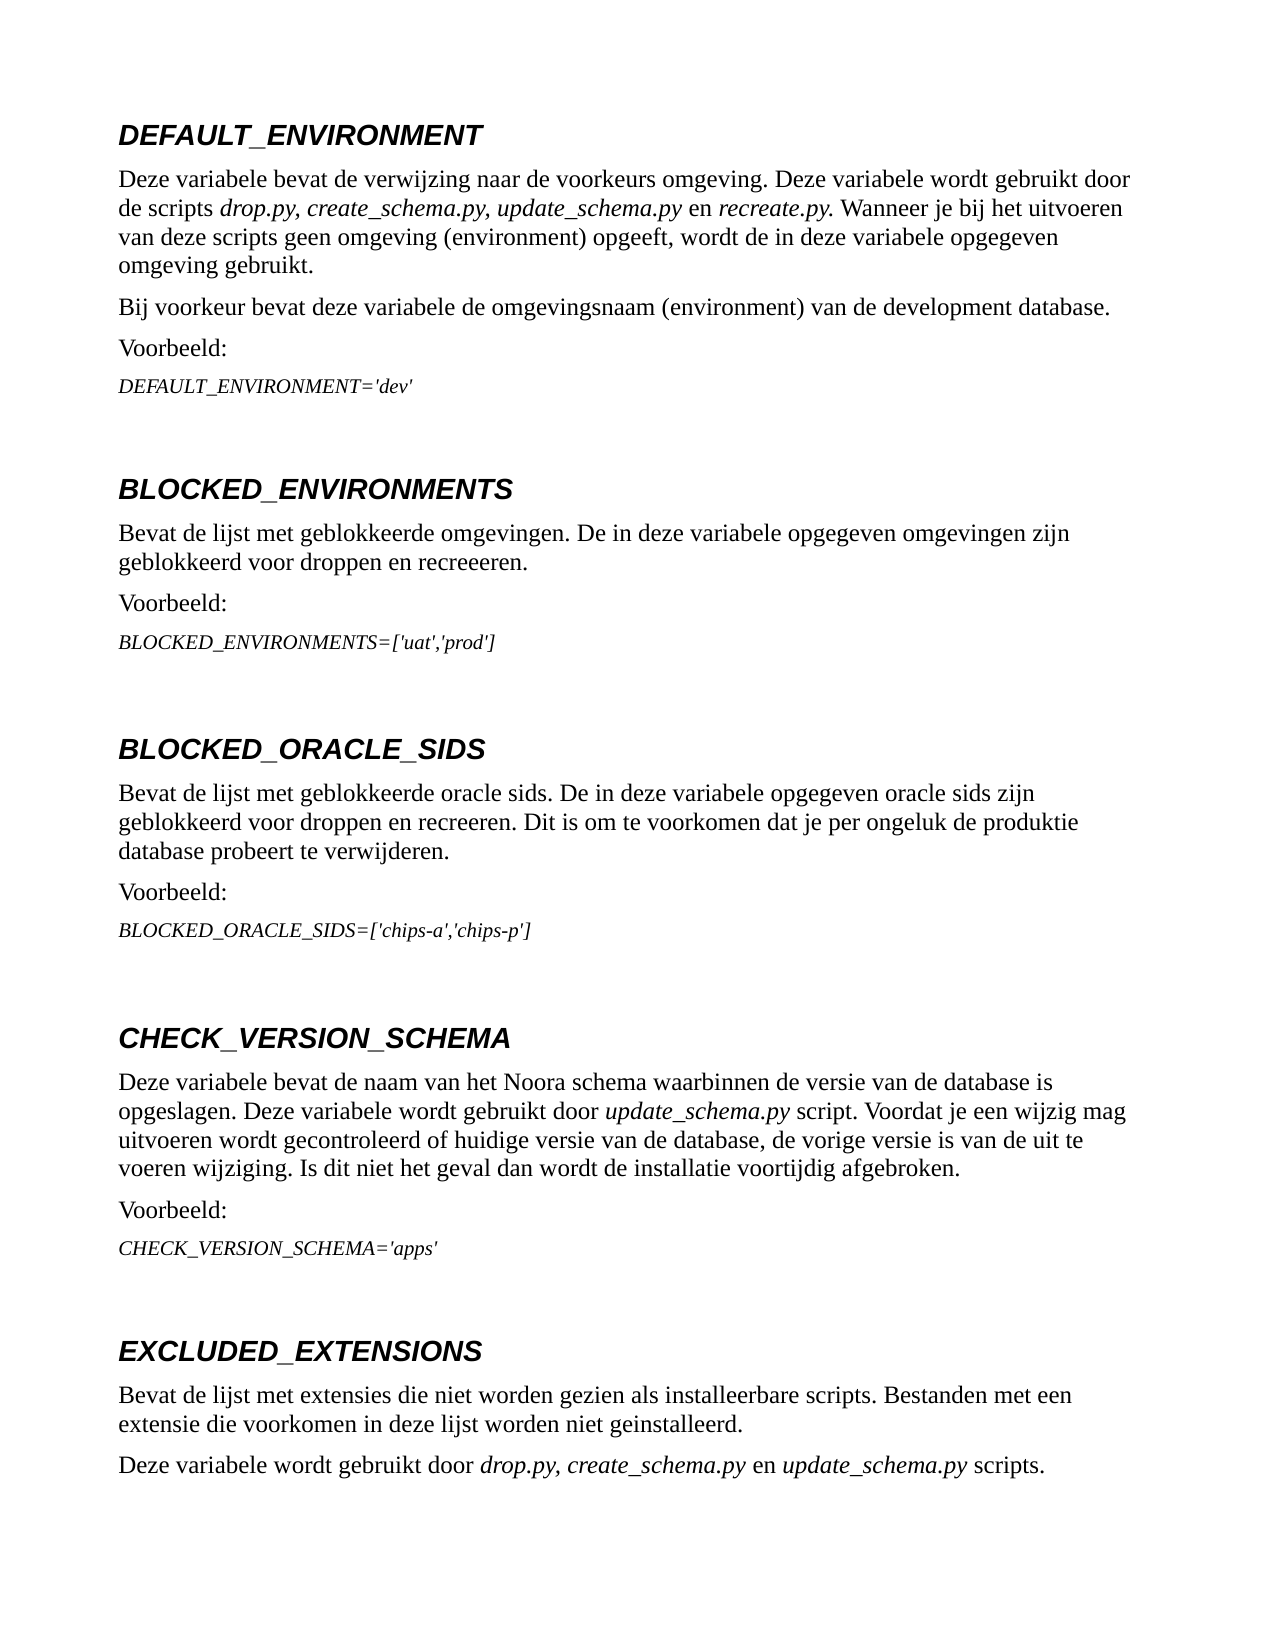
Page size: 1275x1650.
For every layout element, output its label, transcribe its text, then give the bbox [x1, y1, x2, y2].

text Bevat de lijst met geblokkeerde omgevingen. De in deze variabele opgegeven omgevingen zijn geblokkeerd voor droppen en recreeeren. [118, 518, 1157, 576]
text DEFAULT_ENVIRONMENT='dev' [118, 374, 1157, 398]
text Deze variabele bevat de naam van het Noora schema waarbinnen de versie van de database is opgeslagen. Deze variabele wordt gebruikt door update_schema.py script. Voordat je een wijzig mag uitvoeren wordt gecontroleerd of huidige versie van de database, de vorige versie is van de uit te voeren wijziging. Is dit niet het geval dan wordt de installatie voortijdig afgebroken. [118, 1067, 1157, 1182]
text Voorbeeld: [118, 1195, 1157, 1223]
text Voorbeeld: [118, 333, 1157, 362]
text BLOCKED_ENVIRONMENTS=['uat','prod'] [118, 629, 1157, 654]
subtitle BLOCKED_ENVIRONMENTS [118, 472, 1157, 506]
text Voorbeeld: [118, 877, 1157, 906]
text Deze variabele wordt gebruikt door drop.py, create_schema.py en update_schema.py scripts. [118, 1450, 1157, 1479]
text Voorbeeld: [118, 588, 1157, 617]
subtitle EXCLUDED_EXTENSIONS [118, 1334, 1157, 1368]
text BLOCKED_ORACLE_SIDS=['chips-a','chips-p'] [118, 918, 1157, 942]
subtitle DEFAULT_ENVIRONMENT [118, 118, 1157, 152]
text CHECK_VERSION_SCHEMA='apps' [118, 1236, 1157, 1260]
text Bevat de lijst met geblokkeerde oracle sids. De in deze variabele opgegeven oracle sids zijn geblokkeerd voor droppen en recreeren. Dit is om te voorkomen dat je per ongeluk de produktie database probeert te verwijderen. [118, 778, 1157, 865]
text Deze variabele bevat de verwijzing naar de voorkeurs omgeving. Deze variabele wordt gebruikt door de scripts drop.py, create_schema.py, update_schema.py en recreate.py. Wanneer je bij het uitvoeren van deze scripts geen omgeving (environment) opgeeft, wordt de in deze variabele opgegeven omgeving gebruikt. [118, 164, 1157, 279]
subtitle CHECK_VERSION_SCHEMA [118, 1021, 1157, 1055]
text Bij voorkeur bevat deze variabele de omgevingsnaam (environment) van de development database. [118, 292, 1157, 320]
text Bevat de lijst met extensies die niet worden gezien als installeerbare scripts. Bestanden met een extensie die voorkomen in deze lijst worden niet geinstalleerd. [118, 1380, 1157, 1438]
subtitle BLOCKED_ORACLE_SIDS [118, 732, 1157, 766]
